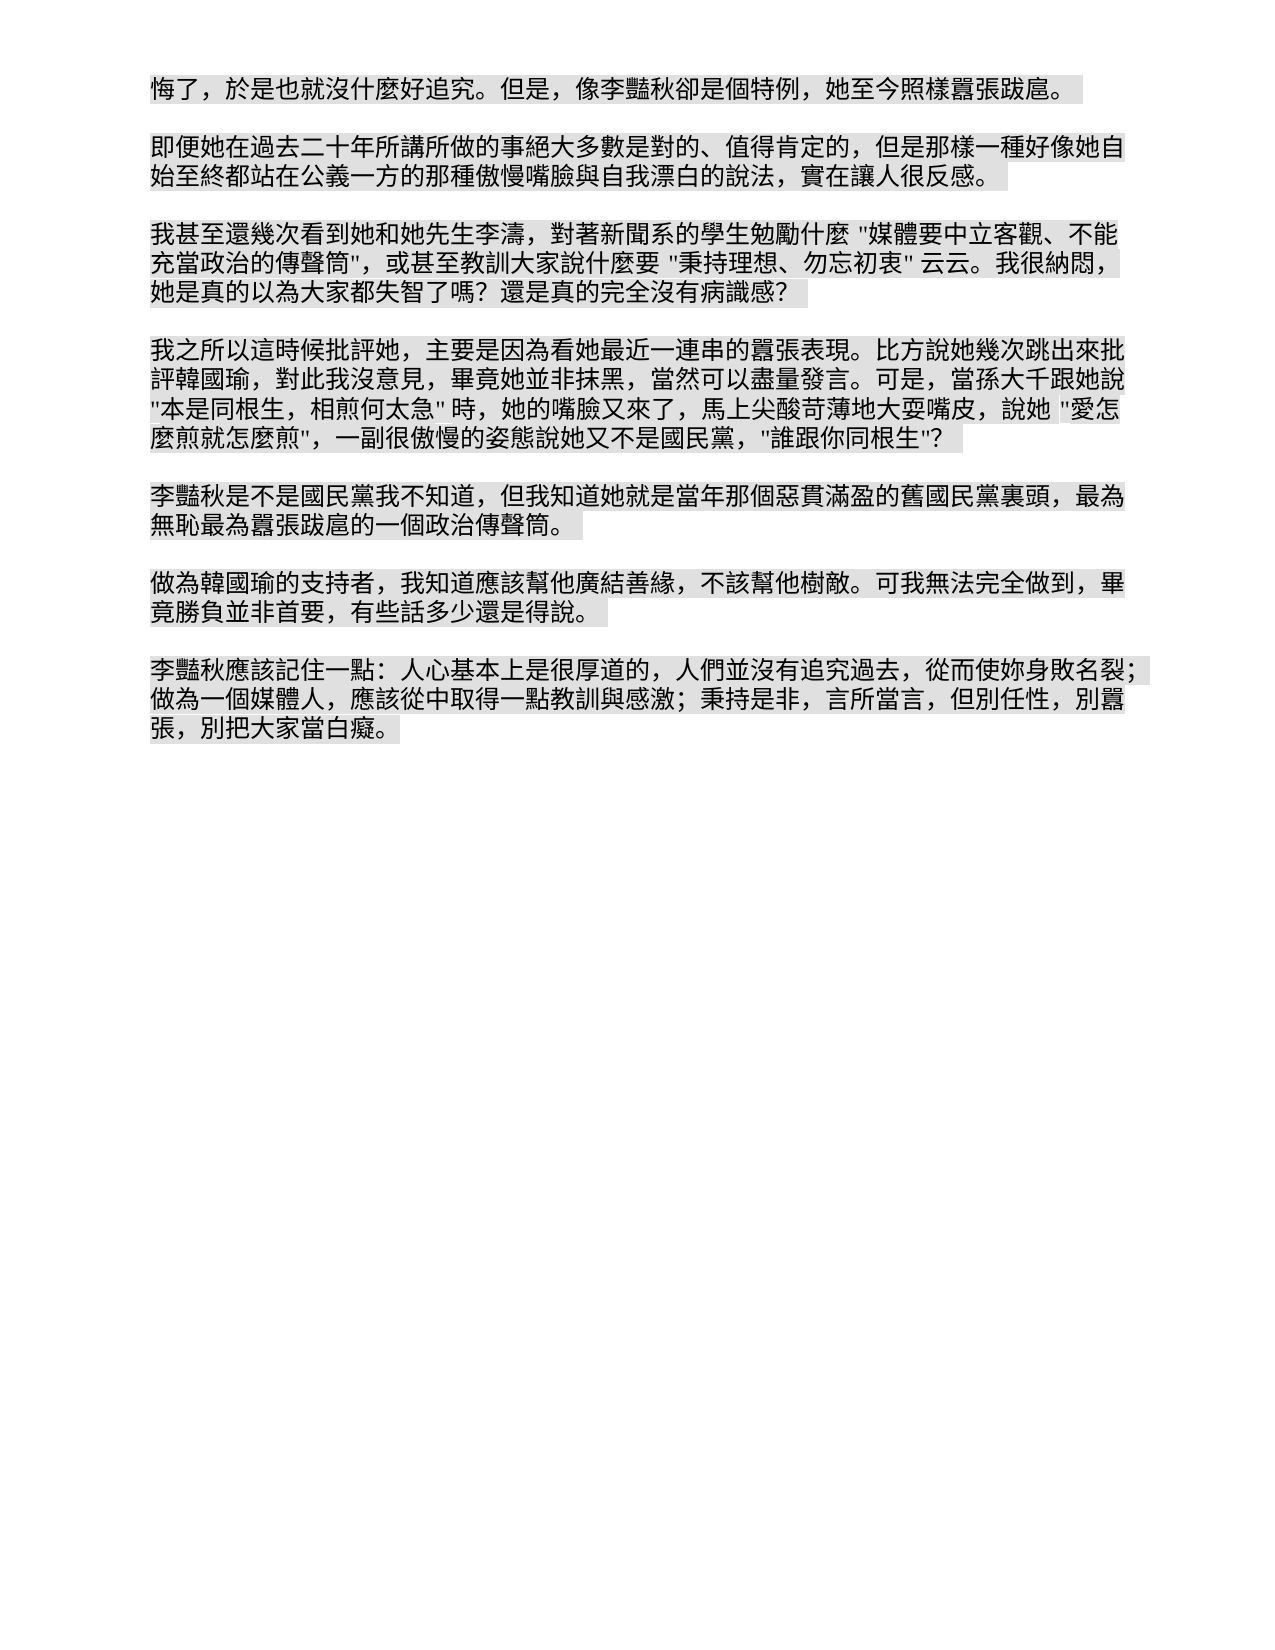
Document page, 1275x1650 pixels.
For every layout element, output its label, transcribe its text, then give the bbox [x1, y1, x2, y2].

text 卡韓政變 (80)：給李豔秋一點建言 陳真 2019. 06. 12. 如果以1987年解嚴前後做為一個時間點，當時已經18歲的，也就是說目前50歲以上的，應該都經歷過舊國民黨呼風喚的年代。那個年代別說批評政府，就連稍微抱怨一下水質不乾淨或空氣髒，都有可能被視為 "思想有問題" 而惹禍。那時候的國民黨政府就像老虎屁股，完全摸不得，稍有不敬，棍棒就來了。 1979年12月，國民黨找來黑道流氓，自導自演美麗島事件，未暴先鎮，嫁禍黨外，藉此一舉肅清黨外，林義雄並遭到慘無人道的刑求。 兩個月後，1980年的二二八那天，殺害林義雄全家，刻意選定這個敏感日子，在光天化日下，採用屠刀，來個恐怖滅門，數十亂刀砍殺林家老幼婦孺，威嚇台灣人民。 隔年 (1981年)，發生陳文成命案。支持黨外的旅美學者陳文成，在返台被情治單位約談後暴斃，或許不慎刑求致死，或許刻意殺害，棄屍台大校園，並誣以畏罪自殺，藉以威嚇海內外知識份子。 我就是在這樣一個恐怖年代，站上群眾講台，成為黨外人士，從此無役不與，長達十多年。 一個年代總有一個年代的歷史背景，功過留給後人評價。在那個年代，面對槍炮黑牢，面對生命與自由之威脅，幾乎所有人全選擇了順服。比較有良心一點的，噤若寒蟬，虛與委蛇。一般人則是積極逢迎，仰承上意。這兩類人我都能忍受，畢竟你不可能要求大家都跟你一樣拋頭顱灑熱血當烈士，禍延家人。 但是有一種人，我一想起來就要咬牙切齒，就是那些在政治極度高壓恐怖下，不但主動逢迎當權者，而且還異常興奮熱烈，對受害者或反抗者極為不屑、蔑視與傲慢，完全就是把我們當成垃圾那樣看待。 這樣的人其實為數眾多，遍佈學界、醫界、文化界 (這類人現在都綠油油)，李豔秋就是其中之一 (還好她還是藍的)，而且因為是媒體紅人，表現得更是讓人咬牙切齒，非常無恥。 面對槍炮黑牢，你可以選擇順服，你甚至可以選擇成為幫凶，這樣一些人我都可以體諒，但是，像李豔秋那樣囂張傲慢與不屑的，實在讓人難以忍受。她在那段恐怖政治高壓下，對於每一樁公義事件，每一個受害者，每一位反抗者，完全都是以一種極為誇張的傲慢跋扈姿態，予以踐踏、抹黑或嘲笑。 過去二十幾年來，一堆黨國餘孽與政治蟑螂篡奪了民進黨，人渣們反過來利用這樣一段反抗悲劇，進行政治操弄，藉以奪權斂財。這使得我們很難適當地去回顧這段歷史，因為很容易就會被扭曲歷史內涵，被納入時下這樣一種更為醜陋齷齪的所謂轉型正義底下，成為更惡質的政治人渣們愚弄人民、操弄仇恨政治的奪權斂財工具。 為了對抗更為惡劣貪婪的人渣黨，許多時候我們選擇對過去的事情隱忍。但是，是非善惡總該還是要有個基本說法。至於個人方面，許多過去囂張跋扈的當事人老了，沉寂了，反悔了，於是也就沒什麼好追究。但是，像李豔秋卻是個特例，她至今照樣囂張跋扈。 即便她在過去二十年所講所做的事絕大多數是對的、值得肯定的，但是那樣一種好像她自始至終都站在公義一方的那種傲慢嘴臉與自我漂白的說法，實在讓人很反感。 我甚至還幾次看到她和她先生李濤，對著新聞系的學生勉勵什麼 "媒體要中立客觀、不能充當政治的傳聲筒"，或甚至教訓大家說什麼要 "秉持理想、勿忘初衷" 云云。我很納悶，她是真的以為大家都失智了嗎？還是真的完全沒有病識感？ 我之所以這時候批評她，主要是因為看她最近一連串的囂張表現。比方說她幾次跳出來批評韓國瑜，對此我沒意見，畢竟她並非抹黑，當然可以盡量發言。可是，當孫大千跟她說 "本是同根生，相煎何太急" 時，她的嘴臉又來了，馬上尖酸苛薄地大耍嘴皮，說她 "愛怎麼煎就怎麼煎"，一副很傲慢的姿態說她又不是國民黨，"誰跟你同根生"？ 李豔秋是不是國民黨我不知道，但我知道她就是當年那個惡貫滿盈的舊國民黨裏頭，最為無恥最為囂張跋扈的一個政治傳聲筒。 做為韓國瑜的支持者，我知道應該幫他廣結善緣，不該幫他樹敵。可我無法完全做到，畢竟勝負並非首要，有些話多少還是得說。 李豔秋應該記住一點：人心基本上是很厚道的，人們並沒有追究過去，從而使妳身敗名裂；做為一個媒體人，應該從中取得一點教訓與感激；秉持是非，言所當言，但別任性，別囂張，別把大家當白癡。 [150, 75, 1125, 744]
